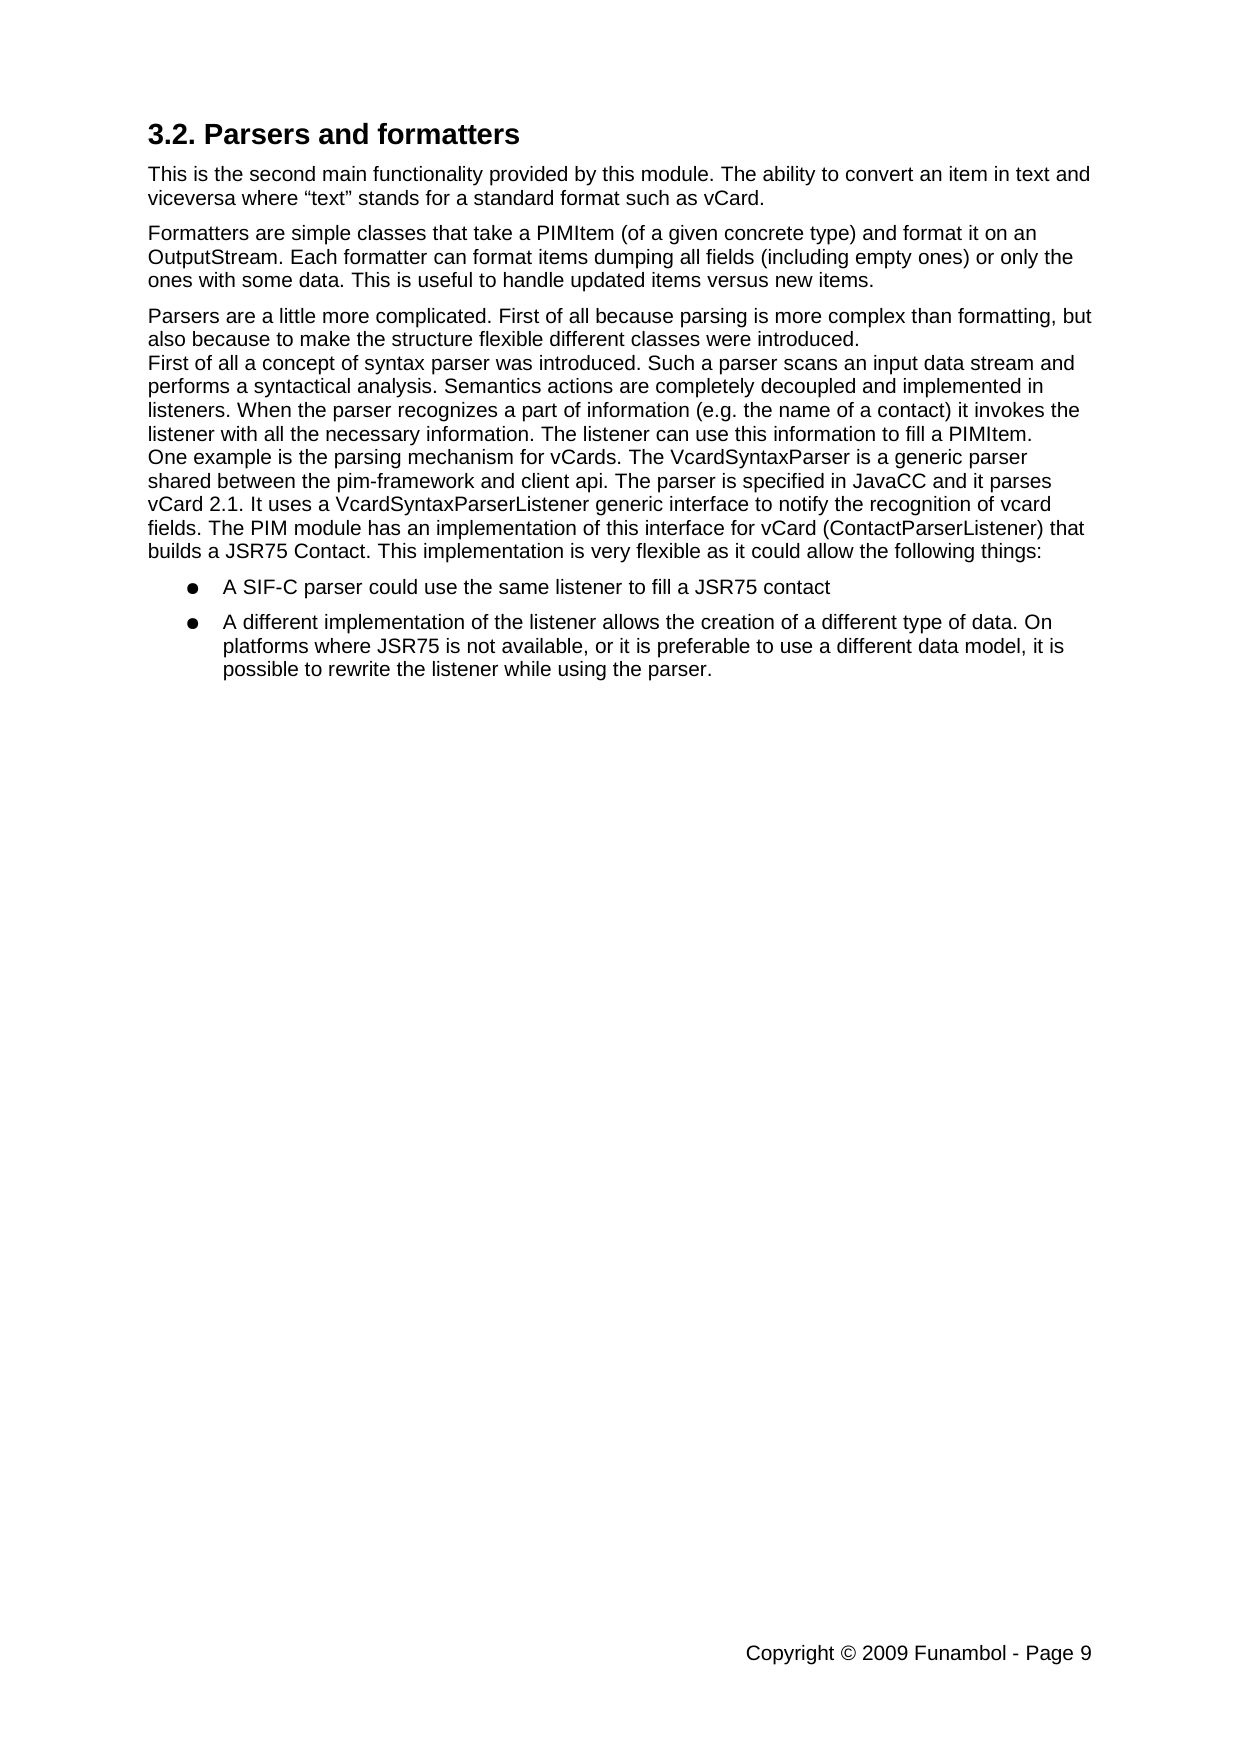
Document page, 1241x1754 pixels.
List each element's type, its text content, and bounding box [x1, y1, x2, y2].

list A different implementation of the listener allows the creation of a different type of data. On platforms where JSR75 is not available, or it is preferable to use a different data model, it is possible to rewrite the listener while using the parser. [185, 611, 1093, 681]
list A SIF-C parser could use the same listener to fill a JSR75 contact [185, 575, 1093, 599]
subtitle Parsers and formatters [148, 118, 1093, 151]
text This is the second main functionality provided by this module. The ability to convert an item in text and viceversa where “text” stands for a standard format such as vCard. [148, 163, 1093, 210]
text Parsers are a little more complicated. First of all because parsing is more complex than formatting, but also because to make the structure flexible different classes were introduced. First of all a concept of syntax parser was introduced. Such a parser scans an input data stream and performs a syntactical analysis. Semantics actions are completely decoupled and implemented in listeners. When the parser recognizes a part of information (e.g. the name of a contact) it invokes the listener with all the necessary information. The listener can use this information to fill a PIMItem. One example is the parsing mechanism for vCards. The VcardSyntaxParser is a generic parser shared between the pim-framework and client api. The parser is specified in JavaCC and it parses vCard 2.1. It uses a VcardSyntaxParserListener generic interface to notify the recognition of vcard fields. The PIM module has an implementation of this interface for vCard (ContactParserListener) that builds a JSR75 Contact. This implementation is very flexible as it could allow the following things: [148, 304, 1093, 563]
text Formatters are simple classes that take a PIMItem (of a given concrete type) and format it on an OutputStream. Each formatter can format items dumping all fields (including empty ones) or only the ones with some data. This is useful to handle updated items versus new items. [148, 222, 1093, 292]
